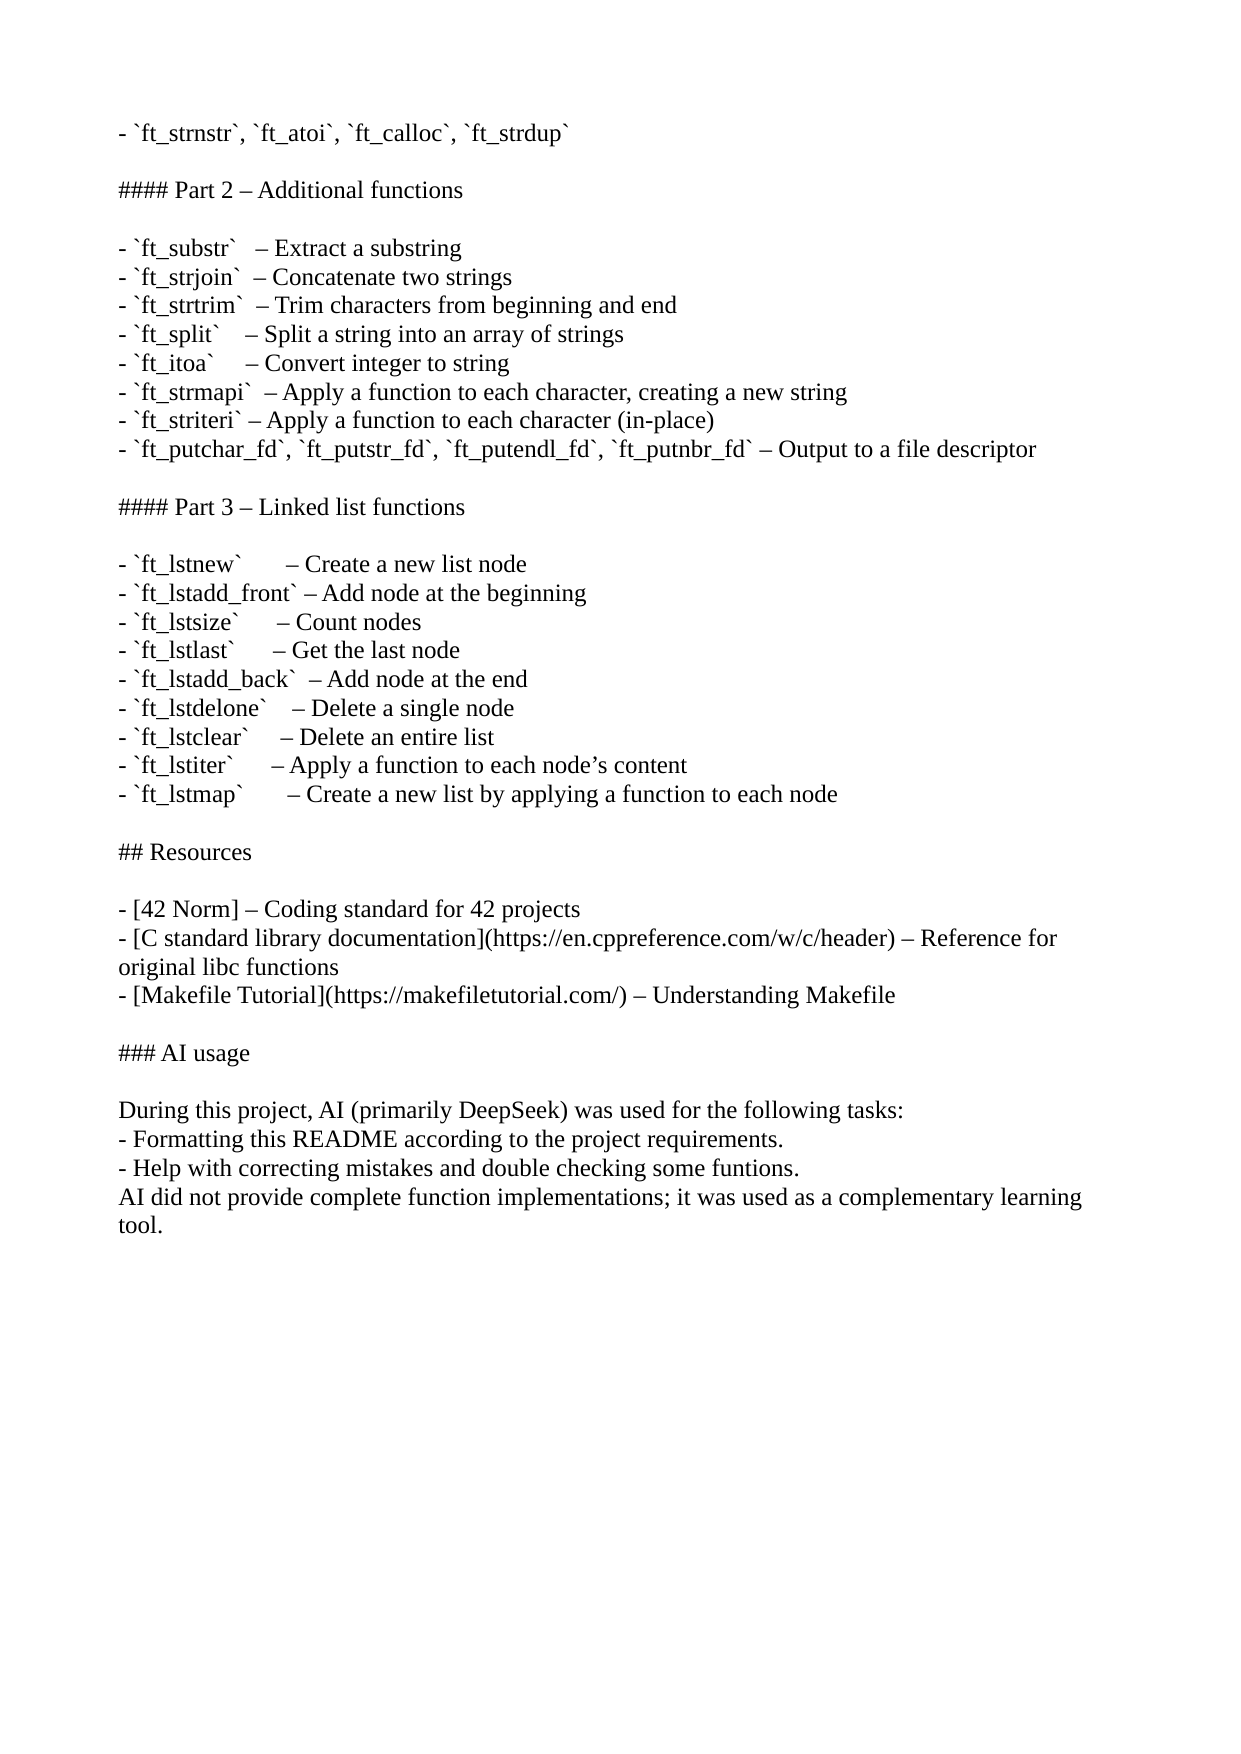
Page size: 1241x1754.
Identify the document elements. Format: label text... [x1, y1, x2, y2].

text - `ft_strjoin` – Concatenate two strings [118, 262, 1122, 291]
text - `ft_lstdelone` – Delete a single node [118, 693, 1122, 722]
text - `ft_substr` – Extract a substring [118, 233, 1122, 262]
text - `ft_striteri` – Apply a function to each character (in‑place) [118, 406, 1122, 434]
text - `ft_lstlast` – Get the last node [118, 636, 1122, 664]
text - `ft_lstiter` – Apply a function to each node’s content [118, 751, 1122, 779]
text - `ft_lstnew` – Create a new list node [118, 549, 1122, 578]
text #### Part 3 – Linked list functions [118, 492, 1122, 521]
text - [C standard library documentation](https://en.cppreference.com/w/c/header) – Reference for original libc functions [118, 923, 1122, 981]
text - `ft_lstmap` – Create a new list by applying a function to each node [118, 779, 1122, 808]
text - `ft_lstadd_back` – Add node at the end [118, 664, 1122, 693]
text - `ft_itoa` – Convert integer to string [118, 348, 1122, 377]
text - Formatting this README according to the project requirements. [118, 1124, 1122, 1153]
text ### AI usage [118, 1038, 1122, 1067]
text ## Resources [118, 837, 1122, 866]
text - Help with correcting mistakes and double checking some funtions. [118, 1153, 1122, 1182]
text During this project, AI (primarily DeepSeek) was used for the following tasks: [118, 1096, 1122, 1124]
text - `ft_strmapi` – Apply a function to each character, creating a new string [118, 377, 1122, 406]
text AI did not provide complete function implementations; it was used as a complementary learning tool. [118, 1182, 1122, 1239]
text - `ft_lstadd_front` – Add node at the beginning [118, 578, 1122, 607]
text - `ft_lstclear` – Delete an entire list [118, 722, 1122, 751]
text - `ft_split` – Split a string into an array of strings [118, 319, 1122, 348]
text - `ft_strtrim` – Trim characters from beginning and end [118, 291, 1122, 319]
text - `ft_strnstr`, `ft_atoi`, `ft_calloc`, `ft_strdup` [118, 118, 1122, 147]
text - [Makefile Tutorial](https://makefiletutorial.com/) – Understanding Makefile [118, 981, 1122, 1009]
text - [42 Norm] – Coding standard for 42 projects [118, 894, 1122, 923]
text - `ft_lstsize` – Count nodes [118, 607, 1122, 636]
text - `ft_putchar_fd`, `ft_putstr_fd`, `ft_putendl_fd`, `ft_putnbr_fd` – Output to a file descriptor [118, 434, 1122, 463]
text #### Part 2 – Additional functions [118, 176, 1122, 204]
